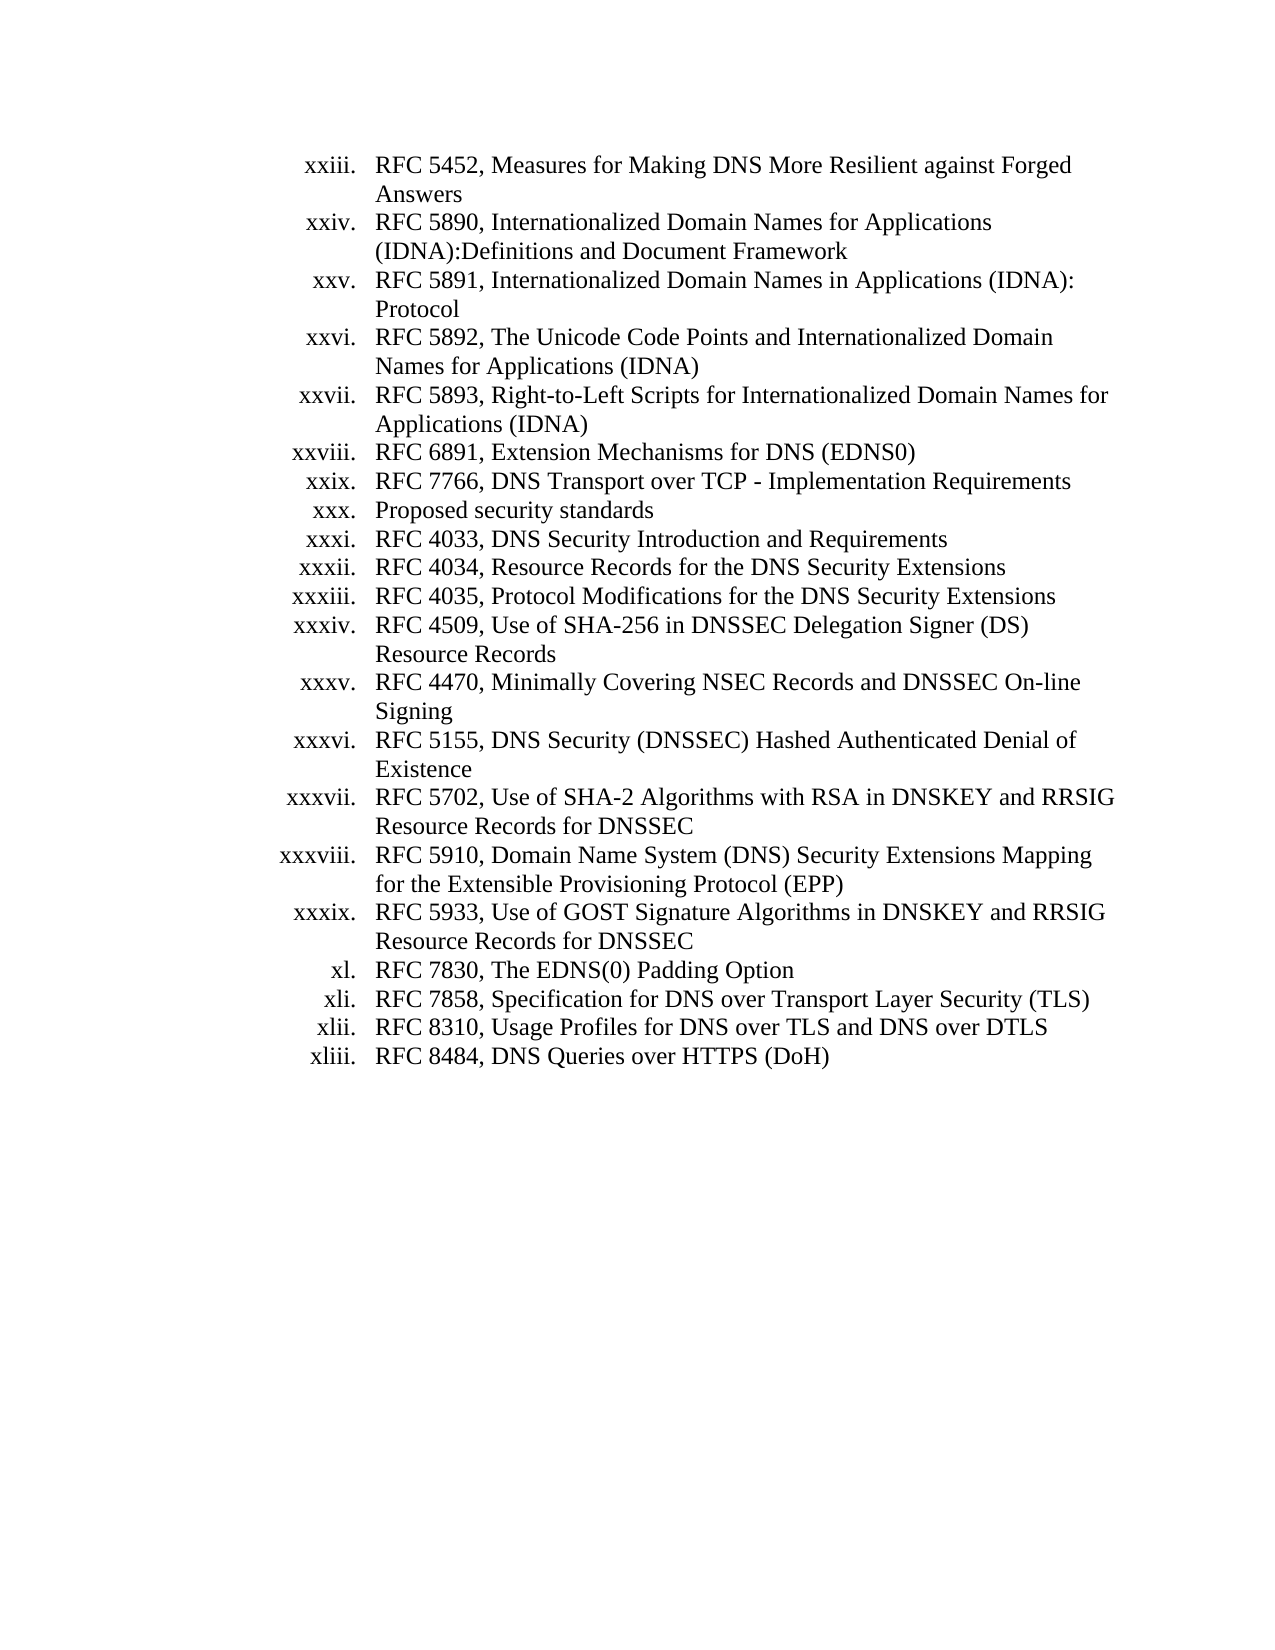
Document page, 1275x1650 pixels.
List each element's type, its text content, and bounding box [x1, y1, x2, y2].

list RFC 7830, The EDNS(0) Padding Option [356, 955, 1125, 984]
list RFC 4470, Minimally Covering NSEC Records and DNSSEC On-line Signing [356, 667, 1125, 725]
list RFC 7766, DNS Transport over TCP - Implementation Requirements [356, 466, 1125, 495]
list RFC 6891, Extension Mechanisms for DNS (EDNS0) [356, 437, 1125, 466]
list RFC 4033, DNS Security Introduction and Requirements [356, 524, 1125, 552]
list RFC 5155, DNS Security (DNSSEC) Hashed Authenticated Denial of Existence [356, 725, 1125, 782]
list RFC 5933, Use of GOST Signature Algorithms in DNSKEY and RRSIG Resource Records for DNSSEC [356, 897, 1125, 955]
list RFC 5891, Internationalized Domain Names in Applications (IDNA): Protocol [356, 265, 1125, 322]
list RFC 8484, DNS Queries over HTTPS (DoH) [356, 1041, 1125, 1070]
list RFC 7858, Specification for DNS over Transport Layer Security (TLS) [356, 984, 1125, 1012]
list RFC 5910, Domain Name System (DNS) Security Extensions Mapping for the Extensible Provisioning Protocol (EPP) [356, 840, 1125, 897]
list RFC 5890, Internationalized Domain Names for Applications (IDNA):Definitions and Document Framework [356, 207, 1125, 265]
list RFC 4509, Use of SHA-256 in DNSSEC Delegation Signer (DS) Resource Records [356, 610, 1125, 667]
list RFC 4035, Protocol Modifications for the DNS Security Extensions [356, 581, 1125, 610]
list RFC 5452, Measures for Making DNS More Resilient against Forged Answers [356, 150, 1125, 207]
list RFC 5702, Use of SHA-2 Algorithms with RSA in DNSKEY and RRSIG Resource Records for DNSSEC [356, 782, 1125, 840]
list Proposed security standards [356, 495, 1125, 524]
list RFC 5893, Right-to-Left Scripts for Internationalized Domain Names for Applications (IDNA) [356, 380, 1125, 437]
list RFC 4034, Resource Records for the DNS Security Extensions [356, 552, 1125, 581]
list RFC 8310, Usage Profiles for DNS over TLS and DNS over DTLS [356, 1012, 1125, 1041]
list RFC 5892, The Unicode Code Points and Internationalized Domain Names for Applications (IDNA) [356, 322, 1125, 380]
